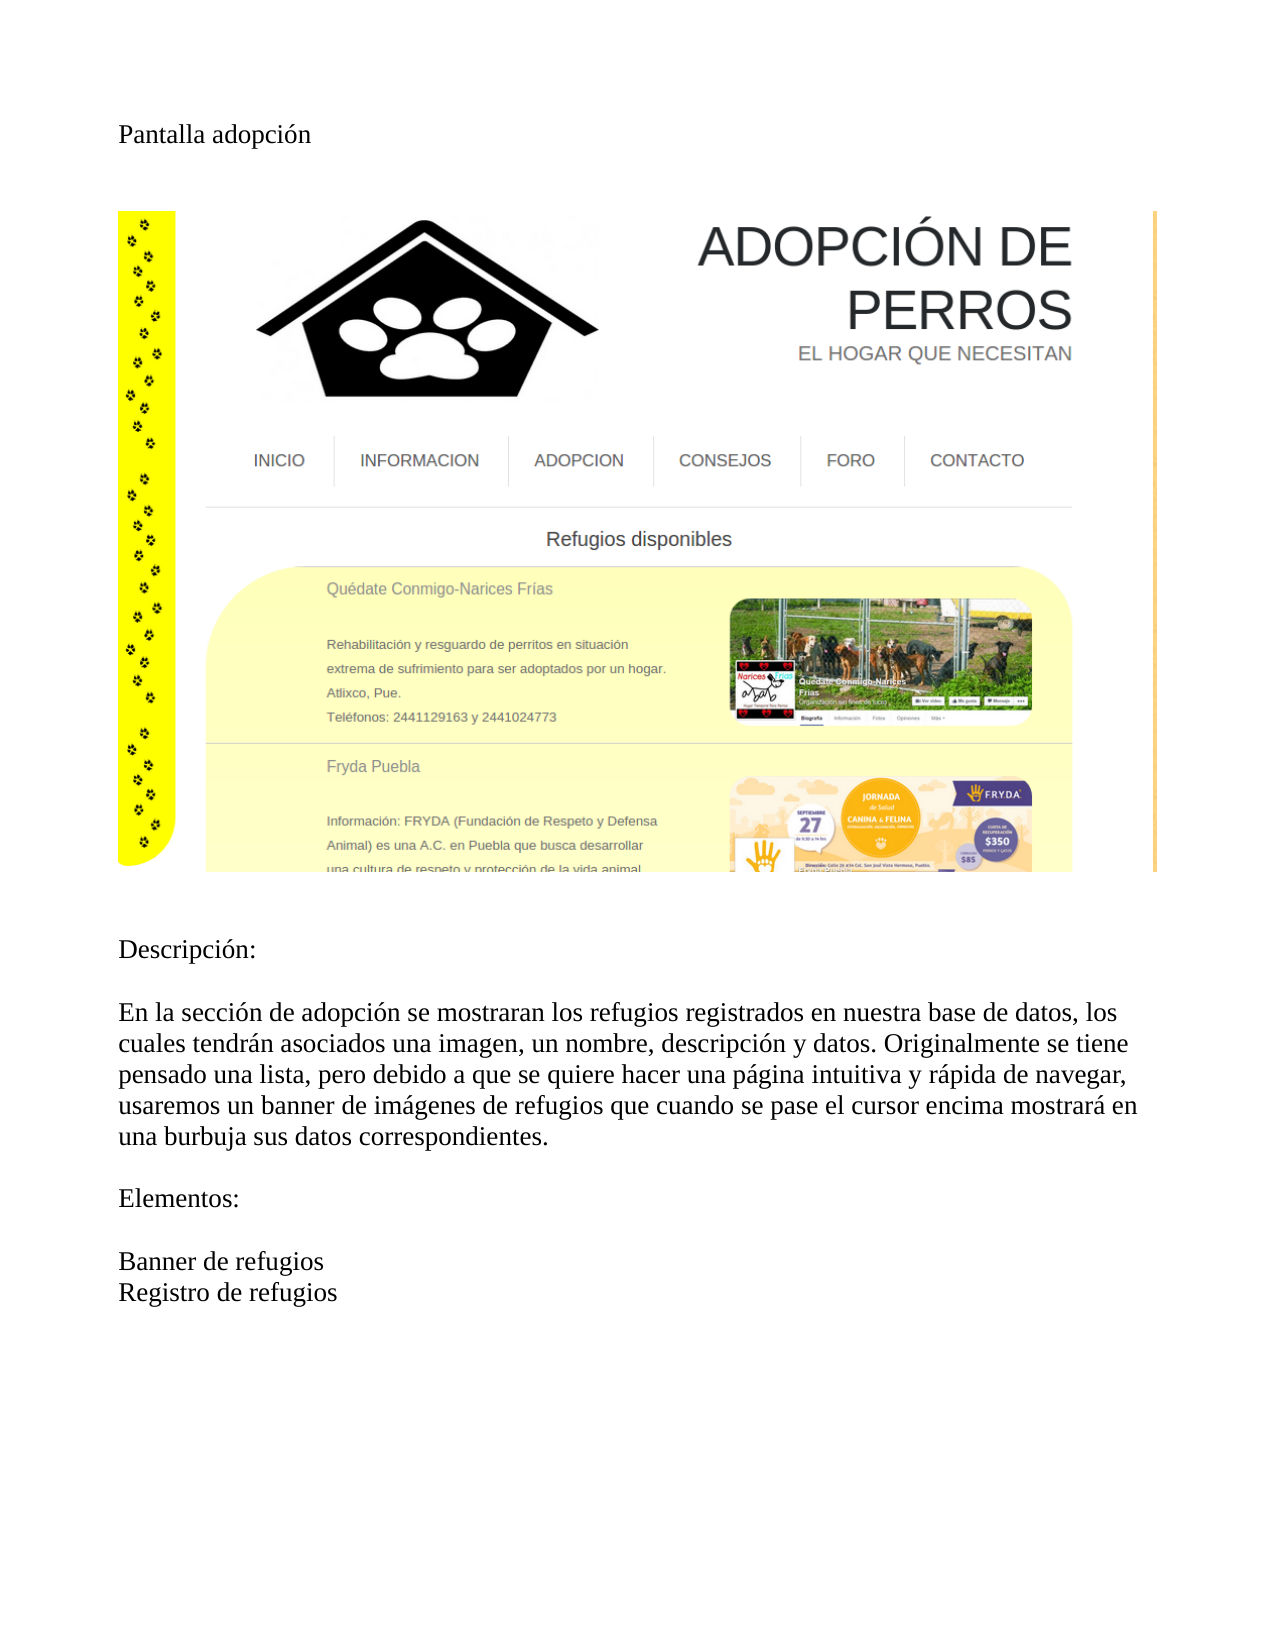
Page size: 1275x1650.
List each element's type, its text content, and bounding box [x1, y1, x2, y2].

text Pantalla adopción [118, 118, 1157, 149]
picture [118, 211, 1157, 872]
text Descripción: [118, 933, 1157, 964]
text En la sección de adopción se mostraran los refugios registrados en nuestra base de datos, los cuales tendrán asociados una imagen, un nombre, descripción y datos. Originalmente se tiene pensado una lista, pero debido a que se quiere hacer una página intuitiva y rápida de navegar, usaremos un banner de imágenes de refugios que cuando se pase el cursor encima mostrará en una burbuja sus datos correspondientes. [118, 996, 1157, 1151]
text Elementos: [118, 1183, 1157, 1214]
text Registro de refugios [118, 1276, 1157, 1307]
text Banner de refugios [118, 1245, 1157, 1276]
